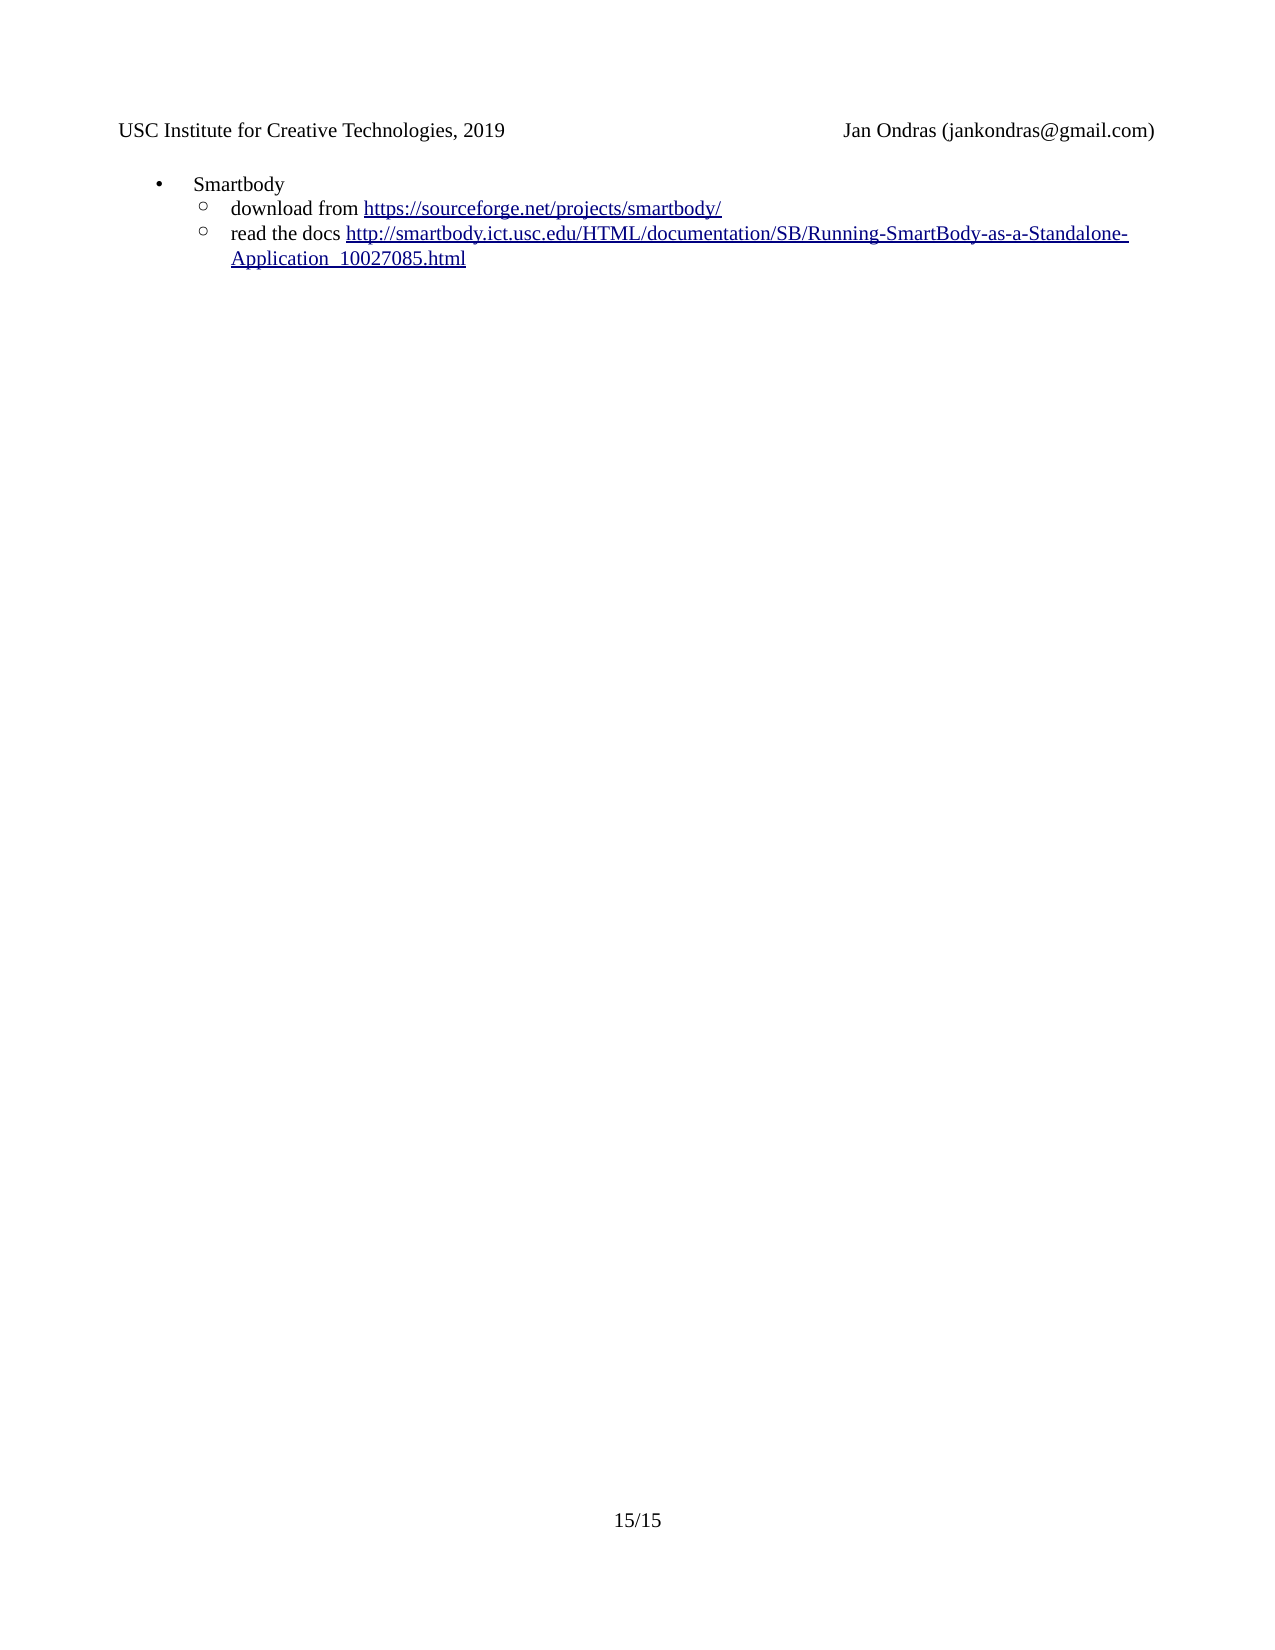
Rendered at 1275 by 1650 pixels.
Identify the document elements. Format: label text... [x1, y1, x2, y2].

list read the docs http://smartbody.ict.usc.edu/HTML/documentation/SB/Running-SmartBody-as-a-Standalone-Application_10027085.html [193, 221, 1157, 269]
list Smartbody [156, 172, 1157, 196]
list download from https://sourceforge.net/projects/smartbody/ [193, 196, 1157, 221]
